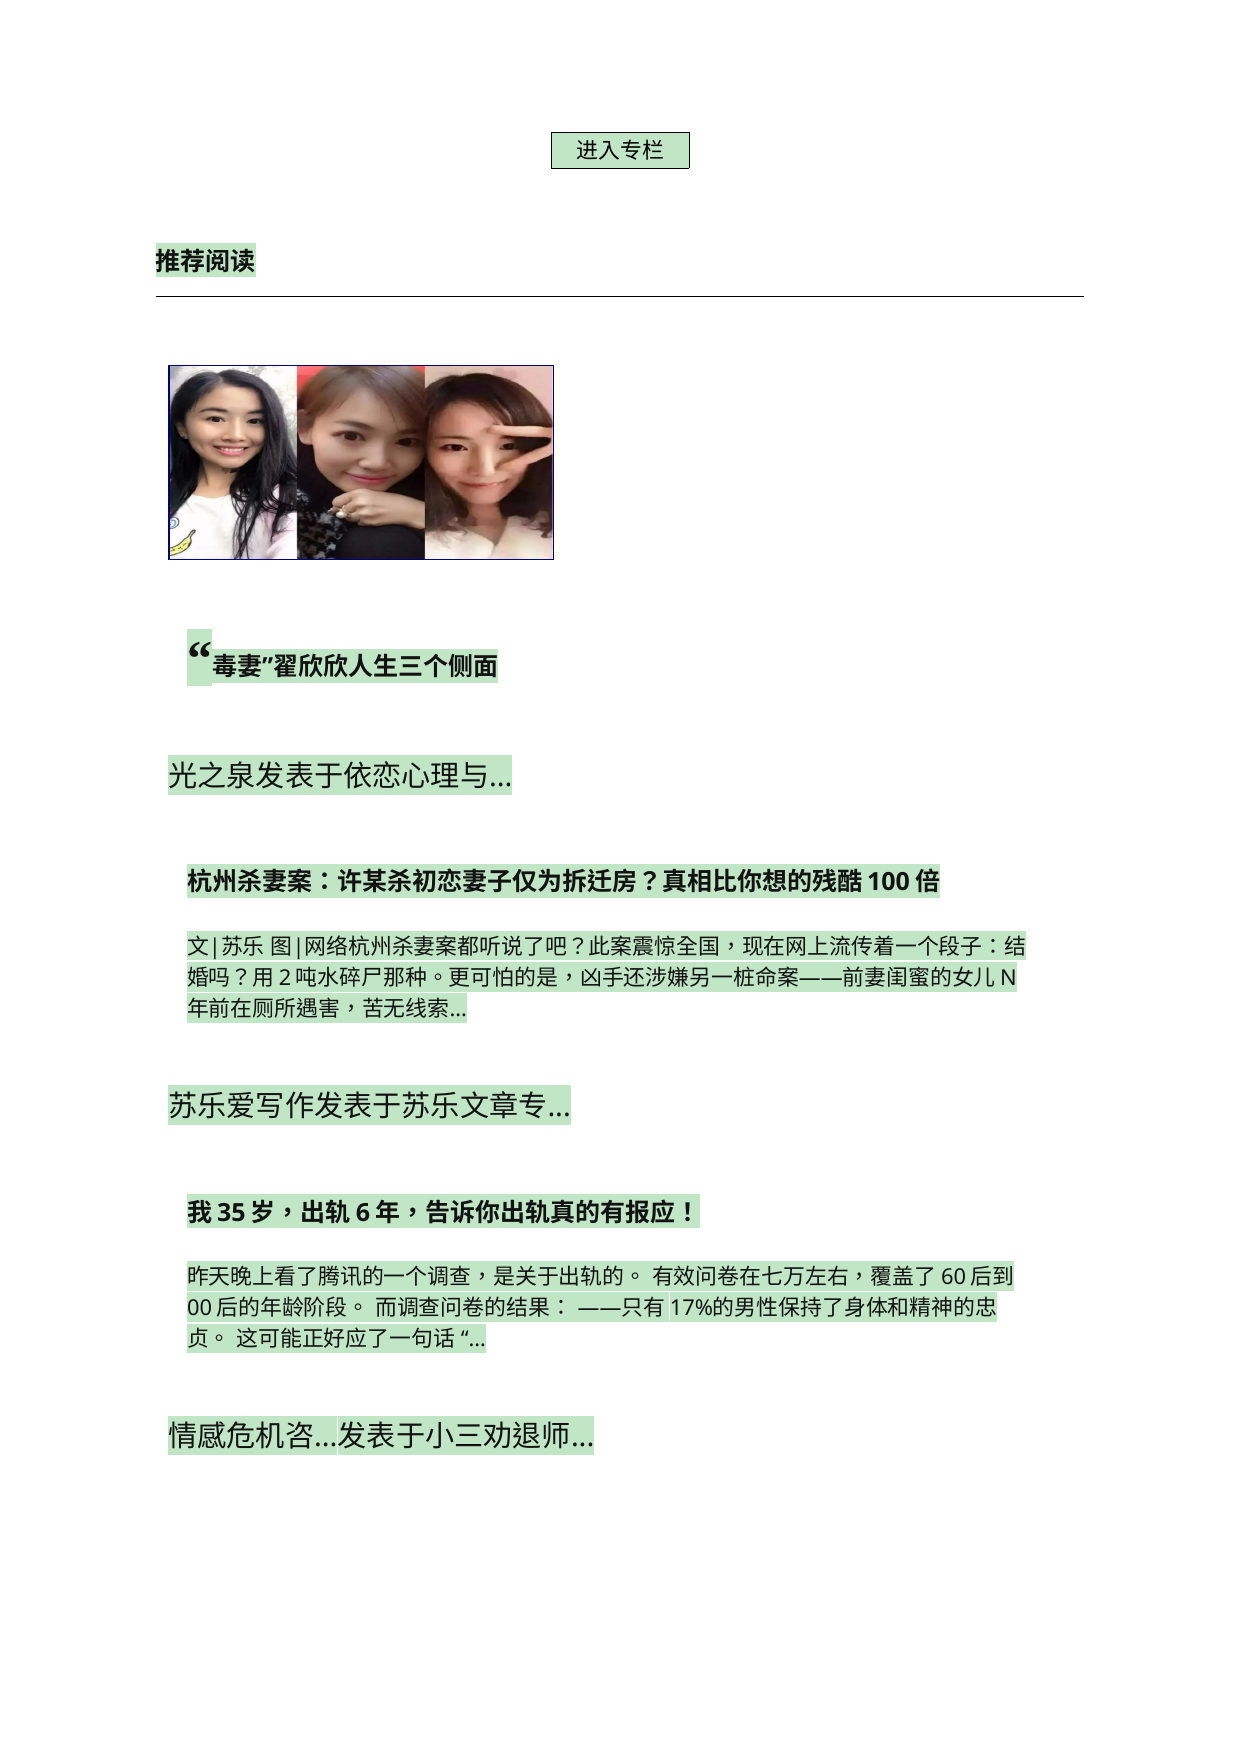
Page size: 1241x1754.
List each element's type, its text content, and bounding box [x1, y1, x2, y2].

subtitle 我35岁，出轨6年，告诉你出轨真的有报应！ [157, 1194, 1031, 1228]
picture [170, 366, 553, 559]
list 苏乐爱写作发表于苏乐文章专... [139, 1085, 1013, 1125]
list 昨天晚上看了腾讯的一个调查，是关于出轨的。 有效问卷在七万左右，覆盖了60后到00后的年龄阶段。 而调查问卷的结果： ——只有17%的男性保持了身体和精神的忠贞。 这可能正好应了一句话 “… [157, 1259, 1031, 1353]
subtitle “毒妻”翟欣欣人生三个侧面 [157, 629, 1031, 686]
list 光之泉发表于依恋心理与... [139, 755, 1013, 795]
subtitle 推荐阅读 [156, 243, 1084, 296]
list 进入专栏 [118, 118, 1122, 168]
list 文|苏乐 图|网络杭州杀妻案都听说了吧？此案震惊全国，现在网上流传着一个段子：结婚吗？用2吨水碎尸那种。更可怕的是，凶手还涉嫌另一桩命案——前妻闺蜜的女儿N年前在厕所遇害，苦无线索… [157, 929, 1031, 1023]
subtitle 杭州杀妻案：许某杀初恋妻子仅为拆迁房？真相比你想的残酷100倍 [157, 863, 1031, 898]
list 情感危机咨...发表于小三劝退师... [139, 1416, 1013, 1455]
